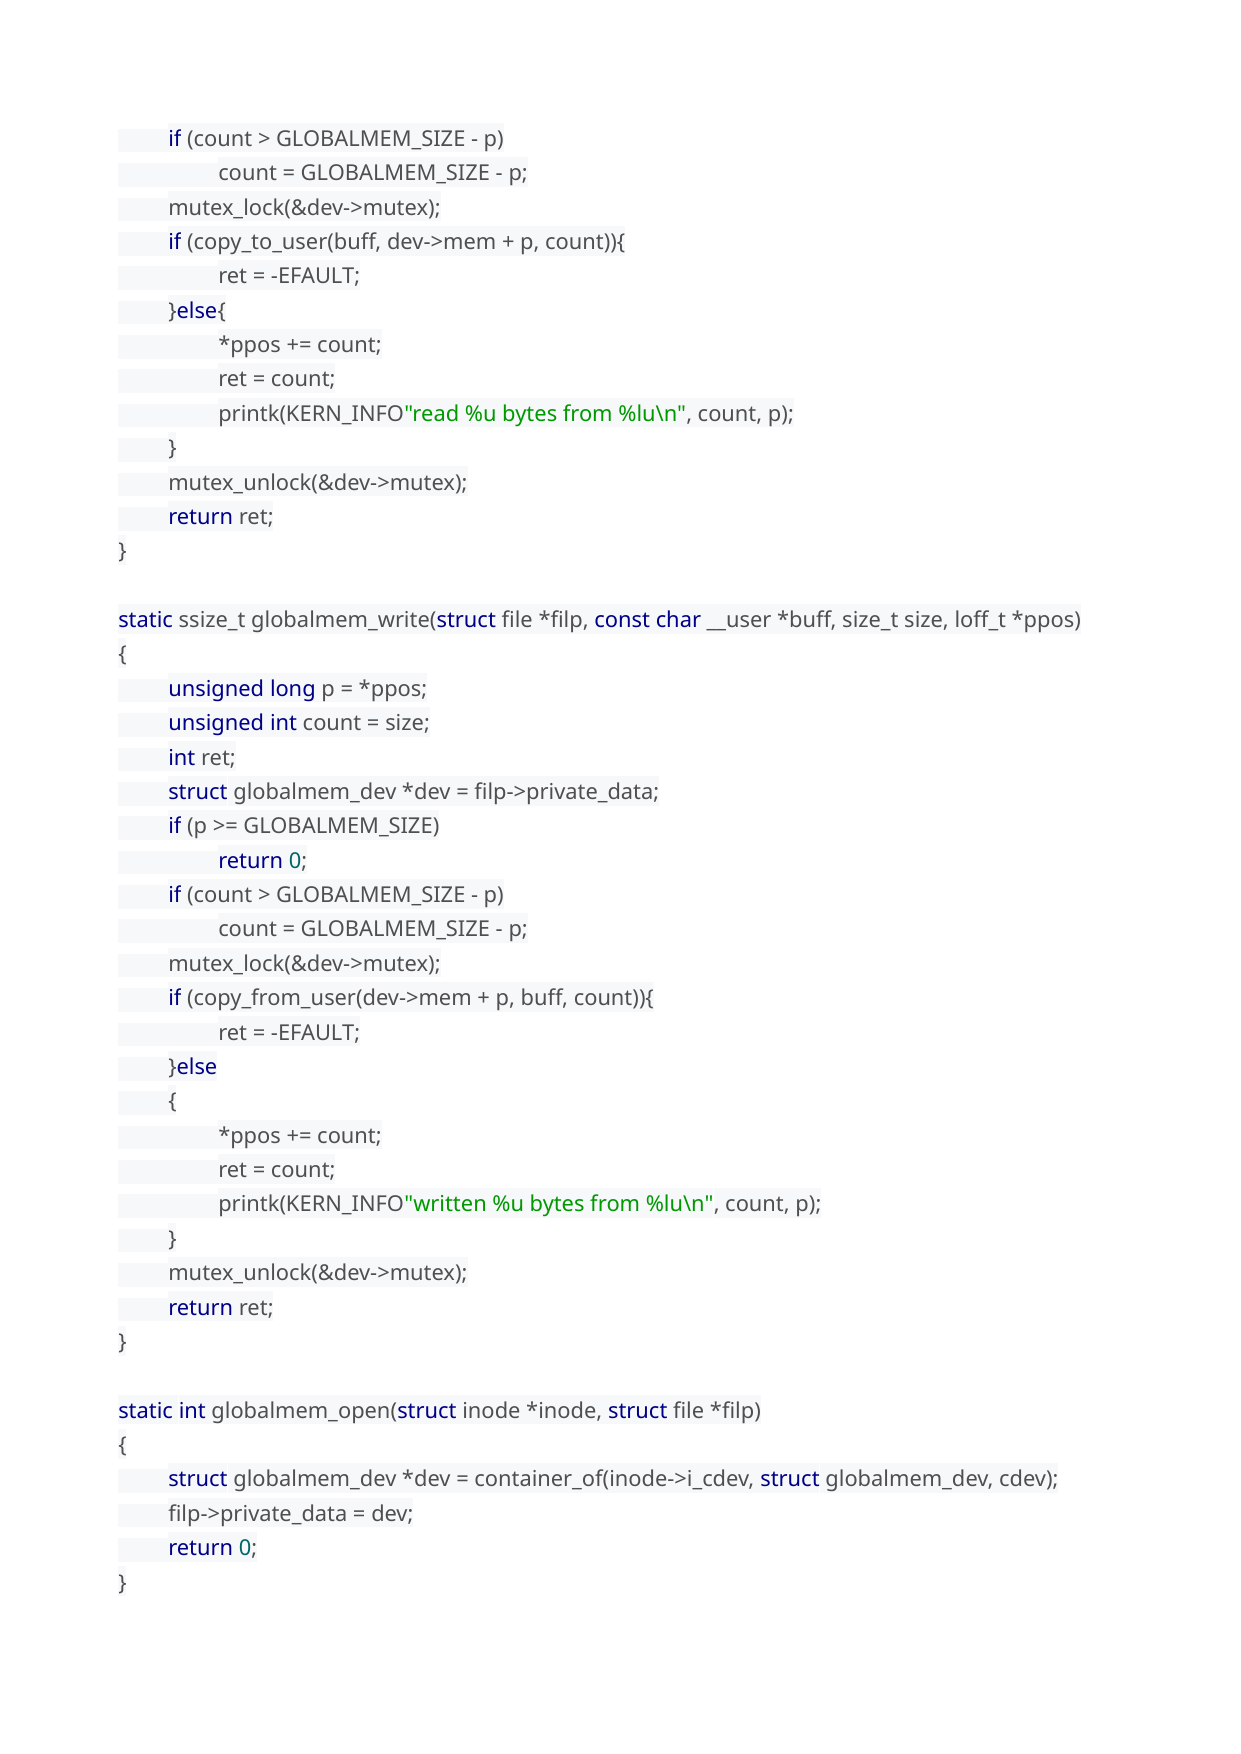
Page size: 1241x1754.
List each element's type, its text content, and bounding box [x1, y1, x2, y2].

text unsigned long p = *ppos; [118, 668, 1122, 702]
text unsigned int count = size; [118, 702, 1122, 737]
text struct globalmem_dev *dev = filp->private_data; [118, 771, 1122, 806]
text count = GLOBALMEM_SIZE - p; [118, 152, 1122, 187]
text static int globalmem_open(struct inode *inode, struct file *filp) [118, 1390, 1122, 1424]
text if (p >= GLOBALMEM_SIZE) [118, 806, 1122, 840]
text mutex_lock(&dev->mutex); [118, 187, 1122, 221]
text ret = -EFAULT; [118, 256, 1122, 290]
text } [118, 1321, 1122, 1356]
text int ret; [118, 737, 1122, 771]
text ret = count; [118, 1149, 1122, 1184]
text { [118, 634, 1122, 668]
text mutex_lock(&dev->mutex); [118, 943, 1122, 977]
text { [118, 1081, 1122, 1115]
text printk(KERN_INFO"written %u bytes from %lu\n", count, p); [118, 1184, 1122, 1218]
text if (count > GLOBALMEM_SIZE - p) [118, 874, 1122, 909]
text if (count > GLOBALMEM_SIZE - p) [118, 118, 1122, 152]
text ret = count; [118, 359, 1122, 393]
text ret = -EFAULT; [118, 1012, 1122, 1046]
text } [118, 531, 1122, 565]
text filp->private_data = dev; [118, 1493, 1122, 1527]
text *ppos += count; [118, 1115, 1122, 1149]
text }else{ [118, 290, 1122, 324]
text struct globalmem_dev *dev = container_of(inode->i_cdev, struct globalmem_dev, cdev); [118, 1459, 1122, 1493]
text mutex_unlock(&dev->mutex); [118, 462, 1122, 496]
text static ssize_t globalmem_write(struct file *filp, const char __user *buff, size_t size, loff_t *ppos) [118, 599, 1122, 634]
text } [118, 1218, 1122, 1252]
text return 0; [118, 1527, 1122, 1562]
text }else [118, 1046, 1122, 1081]
text if (copy_from_user(dev->mem + p, buff, count)){ [118, 977, 1122, 1012]
text } [118, 427, 1122, 462]
text return 0; [118, 840, 1122, 874]
text *ppos += count; [118, 324, 1122, 359]
text count = GLOBALMEM_SIZE - p; [118, 909, 1122, 943]
text return ret; [118, 496, 1122, 531]
text { [118, 1424, 1122, 1459]
text return ret; [118, 1287, 1122, 1321]
text mutex_unlock(&dev->mutex); [118, 1252, 1122, 1287]
text if (copy_to_user(buff, dev->mem + p, count)){ [118, 221, 1122, 256]
text printk(KERN_INFO"read %u bytes from %lu\n", count, p); [118, 393, 1122, 427]
text } [118, 1562, 1122, 1596]
